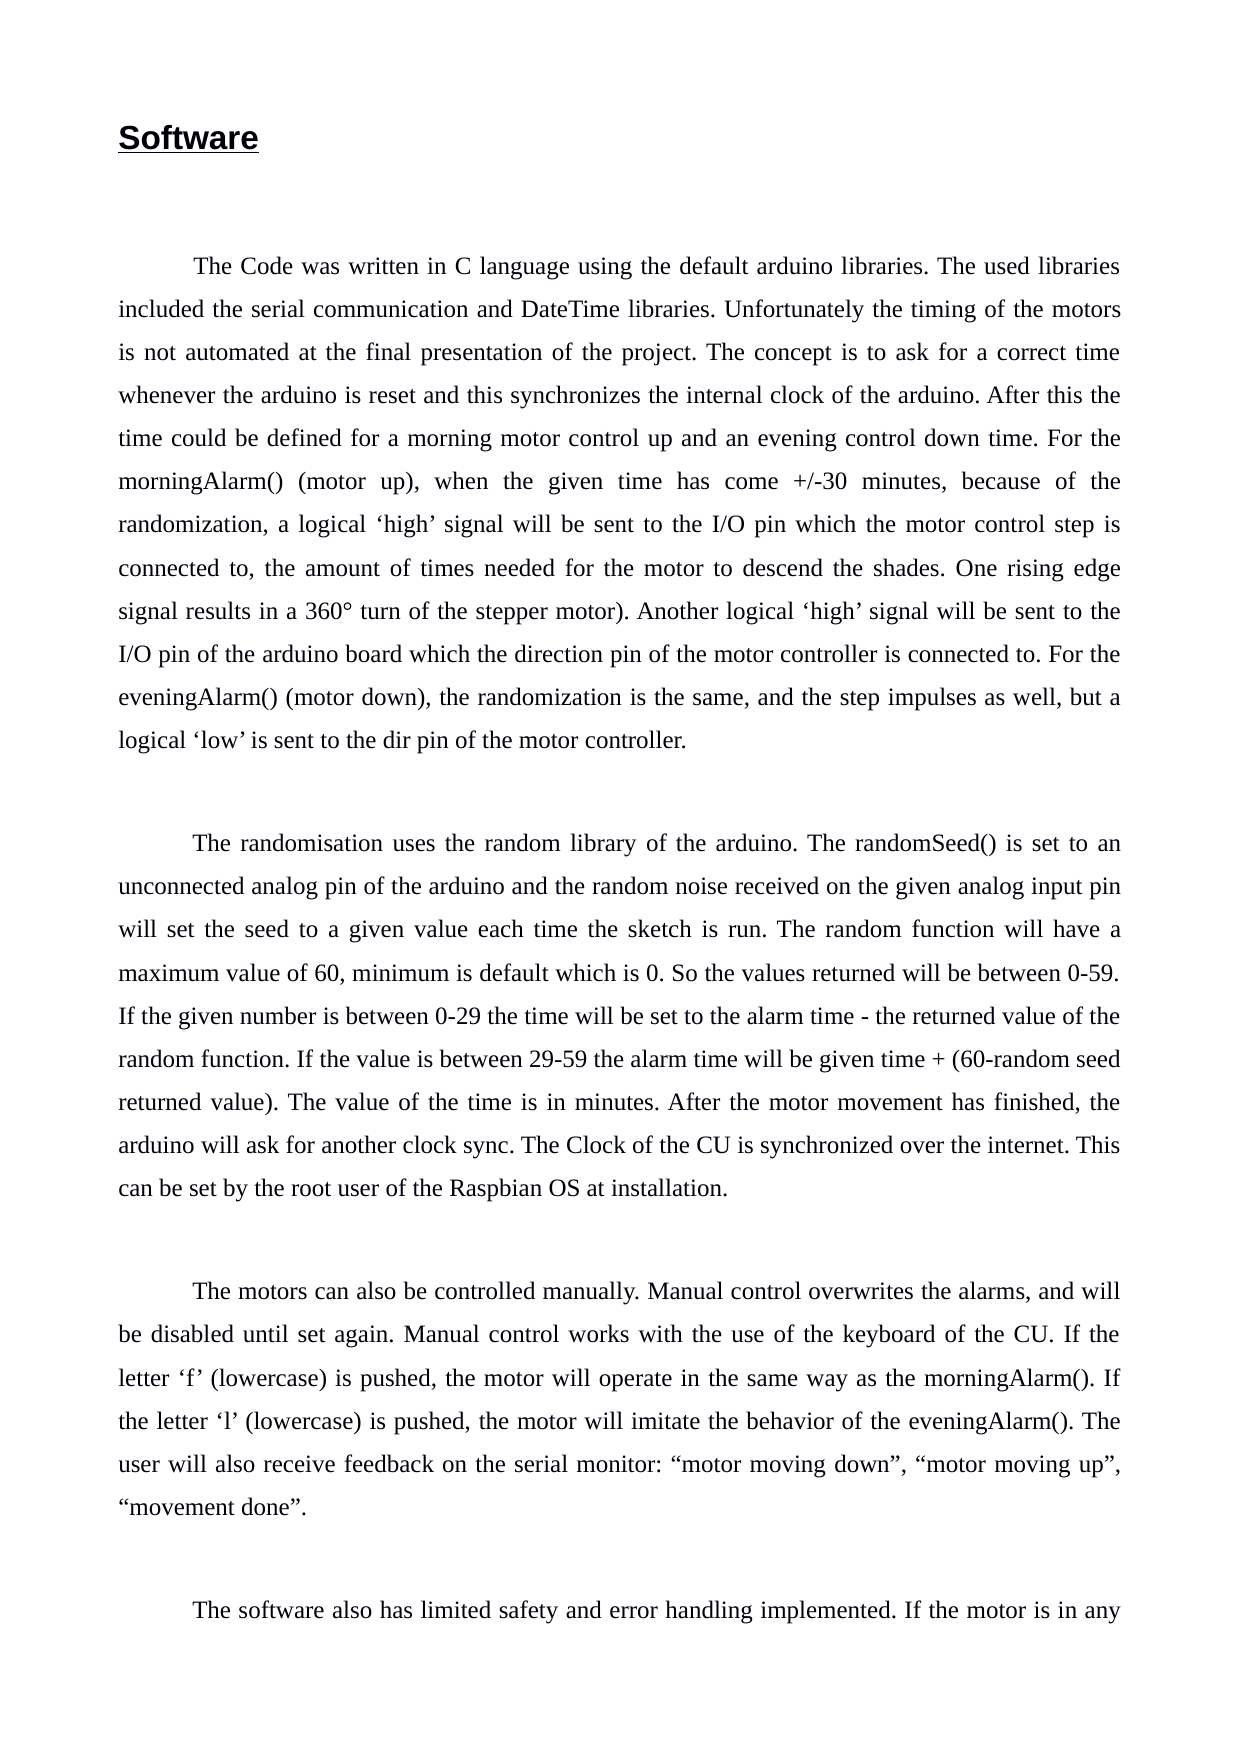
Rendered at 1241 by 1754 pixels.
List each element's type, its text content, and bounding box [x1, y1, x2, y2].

text The motors can also be controlled manually. Manual control overwrites the alarms, and will be disabled until set again. Manual control works with the use of the keyboard of the CU. If the letter ‘f’ (lowercase) is pushed, the motor will operate in the same way as the morningAlarm(). If the letter ‘l’ (lowercase) is pushed, the motor will imitate the behavior of the eveningAlarm(). The user will also receive feedback on the serial monitor: “motor moving down”, “motor moving up”, “movement done”. [118, 1276, 1122, 1521]
subtitle Software [118, 118, 1122, 157]
text The randomisation uses the random library of the arduino. The randomSeed() is set to an unconnected analog pin of the arduino and the random noise received on the given analog input pin will set the seed to a given value each time the sketch is run. The random function will have a maximum value of 60, minimum is default which is 0. So the values returned will be between 0-59. If the given number is between 0-29 the time will be set to the alarm time - the returned value of the random function. If the value is between 29-59 the alarm time will be given time + (60-random seed returned value). The value of the time is in minutes. After the motor movement has finished, the arduino will ask for another clock sync. The Clock of the CU is synchronized over the internet. This can be set by the root user of the Raspbian OS at installation. [118, 828, 1122, 1202]
text The software also has limited safety and error handling implemented. If the motor is in any [118, 1595, 1122, 1624]
text The Code was written in C language using the default arduino libraries. The used libraries included the serial communication and DateTime libraries. Unfortunately the timing of the motors is not automated at the final presentation of the project. The concept is to ask for a correct time whenever the arduino is reset and this synchronizes the internal clock of the arduino. After this the time could be defined for a morning motor control up and an evening control down time. For the morningAlarm() (motor up), when the given time has come +/-30 minutes, because of the randomization, a logical ‘high’ signal will be sent to the I/O pin which the motor control step is connected to, the amount of times needed for the motor to descend the shades. One rising edge signal results in a 360° turn of the stepper motor). Another logical ‘high’ signal will be sent to the I/O pin of the arduino board which the direction pin of the motor controller is connected to. For the eveningAlarm() (motor down), the randomization is the same, and the step impulses as well, but a logical ‘low’ is sent to the dir pin of the motor controller. [118, 251, 1122, 754]
